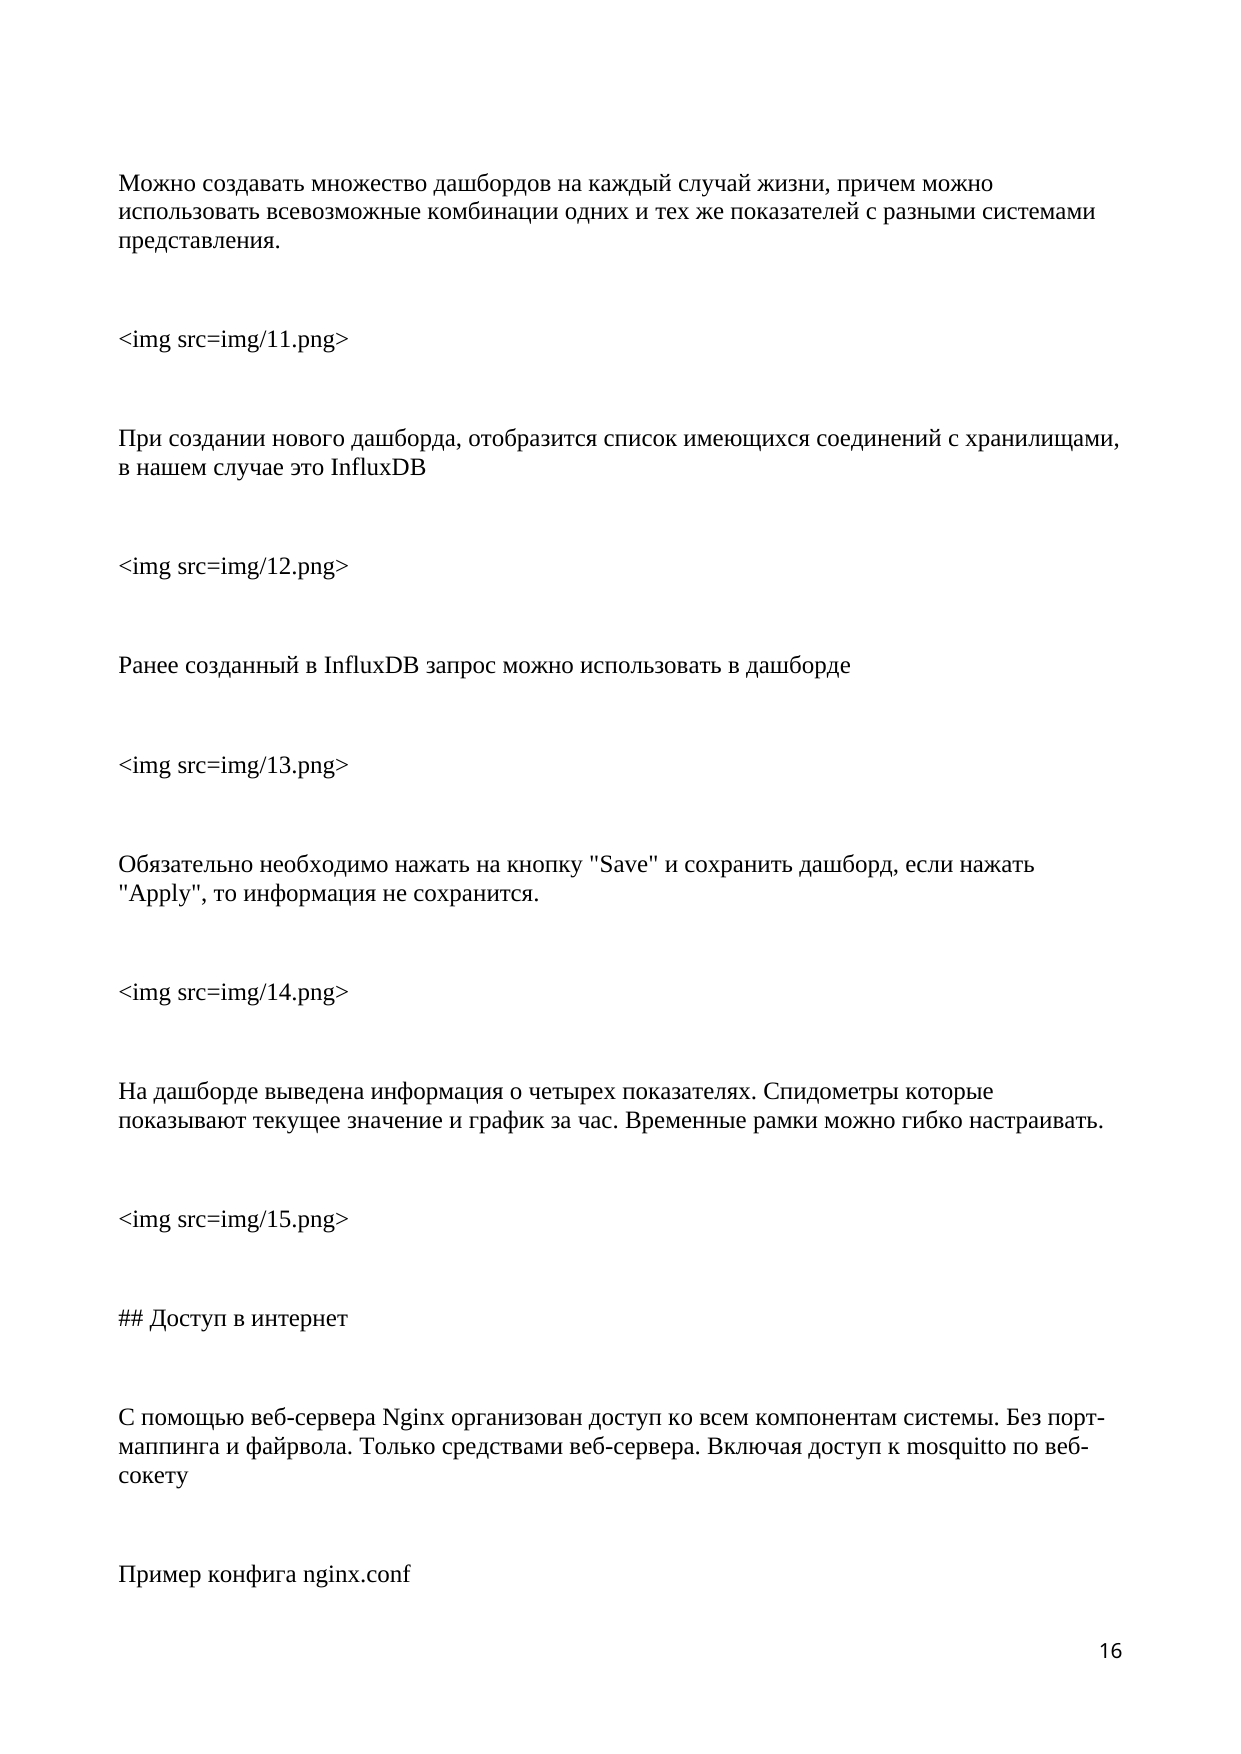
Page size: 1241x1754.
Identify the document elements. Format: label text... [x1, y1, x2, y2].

text На дашборде выведена информация о четырех показателях. Спидометры которые показывают текущее значение и график за час. Временные рамки можно гибко настраивать. [118, 1076, 1122, 1133]
text При создании нового дашборда, отобразится список имеющихся соединений с хранилищами, в нашем случае это InfluxDB [118, 423, 1122, 481]
text С помощью веб-сервера Nginx организован доступ ко всем компонентам системы. Без порт-маппинга и файрвола. Только средствами веб-сервера. Включая доступ к mosquitto по веб-сокету [118, 1402, 1122, 1488]
text <img src=img/13.png> [118, 750, 1122, 778]
text <img src=img/15.png> [118, 1204, 1122, 1233]
text ## Доступ в интернет [118, 1303, 1122, 1332]
text <img src=img/14.png> [118, 977, 1122, 1006]
text Можно создавать множество дашбордов на каждый случай жизни, причем можно использовать всевозможные комбинации одних и тех же показателей с разными системами представления. [118, 168, 1122, 254]
text <img src=img/11.png> [118, 324, 1122, 353]
text Обязательно необходимо нажать на кнопку "Save" и сохранить дашборд, если нажать "Apply", то информация не сохранится. [118, 849, 1122, 906]
text <img src=img/12.png> [118, 551, 1122, 580]
text Пример конфига nginx.conf [118, 1559, 1122, 1588]
text Ранее созданный в InfluxDB запрос можно использовать в дашборде [118, 651, 1122, 679]
